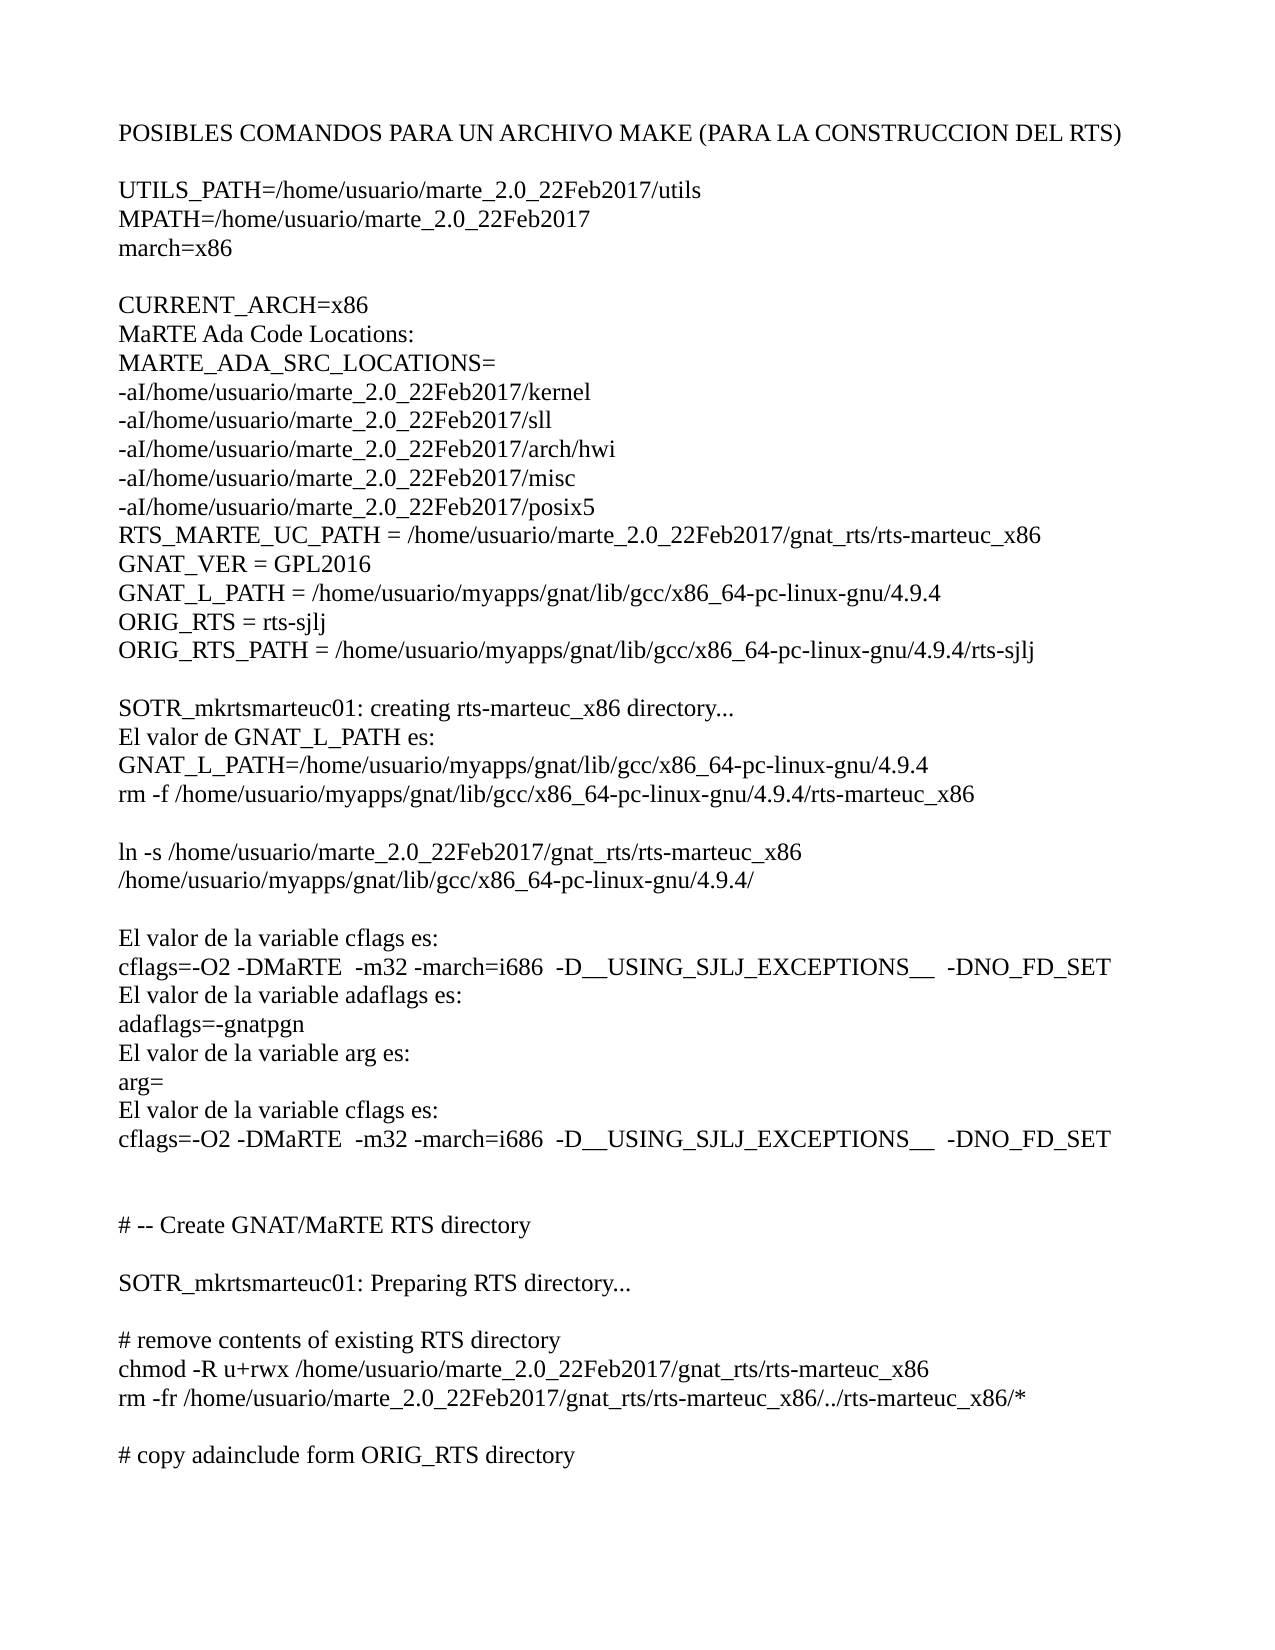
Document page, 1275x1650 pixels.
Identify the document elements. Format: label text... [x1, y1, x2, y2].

text rm -fr /home/usuario/marte_2.0_22Feb2017/gnat_rts/rts-marteuc_x86/../rts-marteuc_x86/* [118, 1383, 1157, 1412]
text El valor de la variable adaflags es: [118, 981, 1157, 1009]
text CURRENT_ARCH=x86 [118, 291, 1157, 319]
text GNAT_VER = GPL2016 [118, 549, 1157, 578]
text ln -s /home/usuario/marte_2.0_22Feb2017/gnat_rts/rts-marteuc_x86 /home/usuario/myapps/gnat/lib/gcc/x86_64-pc-linux-gnu/4.9.4/ [118, 837, 1157, 894]
text POSIBLES COMANDOS PARA UN ARCHIVO MAKE (PARA LA CONSTRUCCION DEL RTS) [118, 118, 1157, 147]
text rm -f /home/usuario/myapps/gnat/lib/gcc/x86_64-pc-linux-gnu/4.9.4/rts-marteuc_x86 [118, 779, 1157, 808]
text # -- Create GNAT/MaRTE RTS directory [118, 1211, 1157, 1239]
text cflags=-O2 -DMaRTE -m32 -march=i686 -D__USING_SJLJ_EXCEPTIONS__ -DNO_FD_SET [118, 1124, 1157, 1153]
text ORIG_RTS = rts-sjlj [118, 607, 1157, 636]
text MARTE_ADA_SRC_LOCATIONS= [118, 348, 1157, 377]
text -aI/home/usuario/marte_2.0_22Feb2017/arch/hwi [118, 434, 1157, 463]
text RTS_MARTE_UC_PATH = /home/usuario/marte_2.0_22Feb2017/gnat_rts/rts-marteuc_x86 [118, 521, 1157, 549]
text arg= [118, 1067, 1157, 1096]
text march=x86 [118, 233, 1157, 262]
text -aI/home/usuario/marte_2.0_22Feb2017/posix5 [118, 492, 1157, 521]
text GNAT_L_PATH=/home/usuario/myapps/gnat/lib/gcc/x86_64-pc-linux-gnu/4.9.4 [118, 751, 1157, 779]
text SOTR_mkrtsmarteuc01: Preparing RTS directory... [118, 1268, 1157, 1297]
text -aI/home/usuario/marte_2.0_22Feb2017/misc [118, 463, 1157, 492]
text -aI/home/usuario/marte_2.0_22Feb2017/sll [118, 406, 1157, 434]
text El valor de GNAT_L_PATH es: [118, 722, 1157, 751]
text MaRTE Ada Code Locations: [118, 319, 1157, 348]
text SOTR_mkrtsmarteuc01: creating rts-marteuc_x86 directory... [118, 693, 1157, 722]
text -aI/home/usuario/marte_2.0_22Feb2017/kernel [118, 377, 1157, 406]
text El valor de la variable cflags es: [118, 923, 1157, 952]
text El valor de la variable cflags es: [118, 1096, 1157, 1124]
text GNAT_L_PATH = /home/usuario/myapps/gnat/lib/gcc/x86_64-pc-linux-gnu/4.9.4 [118, 578, 1157, 607]
text ORIG_RTS_PATH = /home/usuario/myapps/gnat/lib/gcc/x86_64-pc-linux-gnu/4.9.4/rts-sjlj [118, 636, 1157, 664]
text El valor de la variable arg es: [118, 1038, 1157, 1067]
text # copy adainclude form ORIG_RTS directory [118, 1441, 1157, 1469]
text adaflags=-gnatpgn [118, 1009, 1157, 1038]
text cflags=-O2 -DMaRTE -m32 -march=i686 -D__USING_SJLJ_EXCEPTIONS__ -DNO_FD_SET [118, 952, 1157, 981]
text chmod -R u+rwx /home/usuario/marte_2.0_22Feb2017/gnat_rts/rts-marteuc_x86 [118, 1354, 1157, 1383]
text MPATH=/home/usuario/marte_2.0_22Feb2017 [118, 204, 1157, 233]
text UTILS_PATH=/home/usuario/marte_2.0_22Feb2017/utils [118, 176, 1157, 204]
text # remove contents of existing RTS directory [118, 1326, 1157, 1354]
